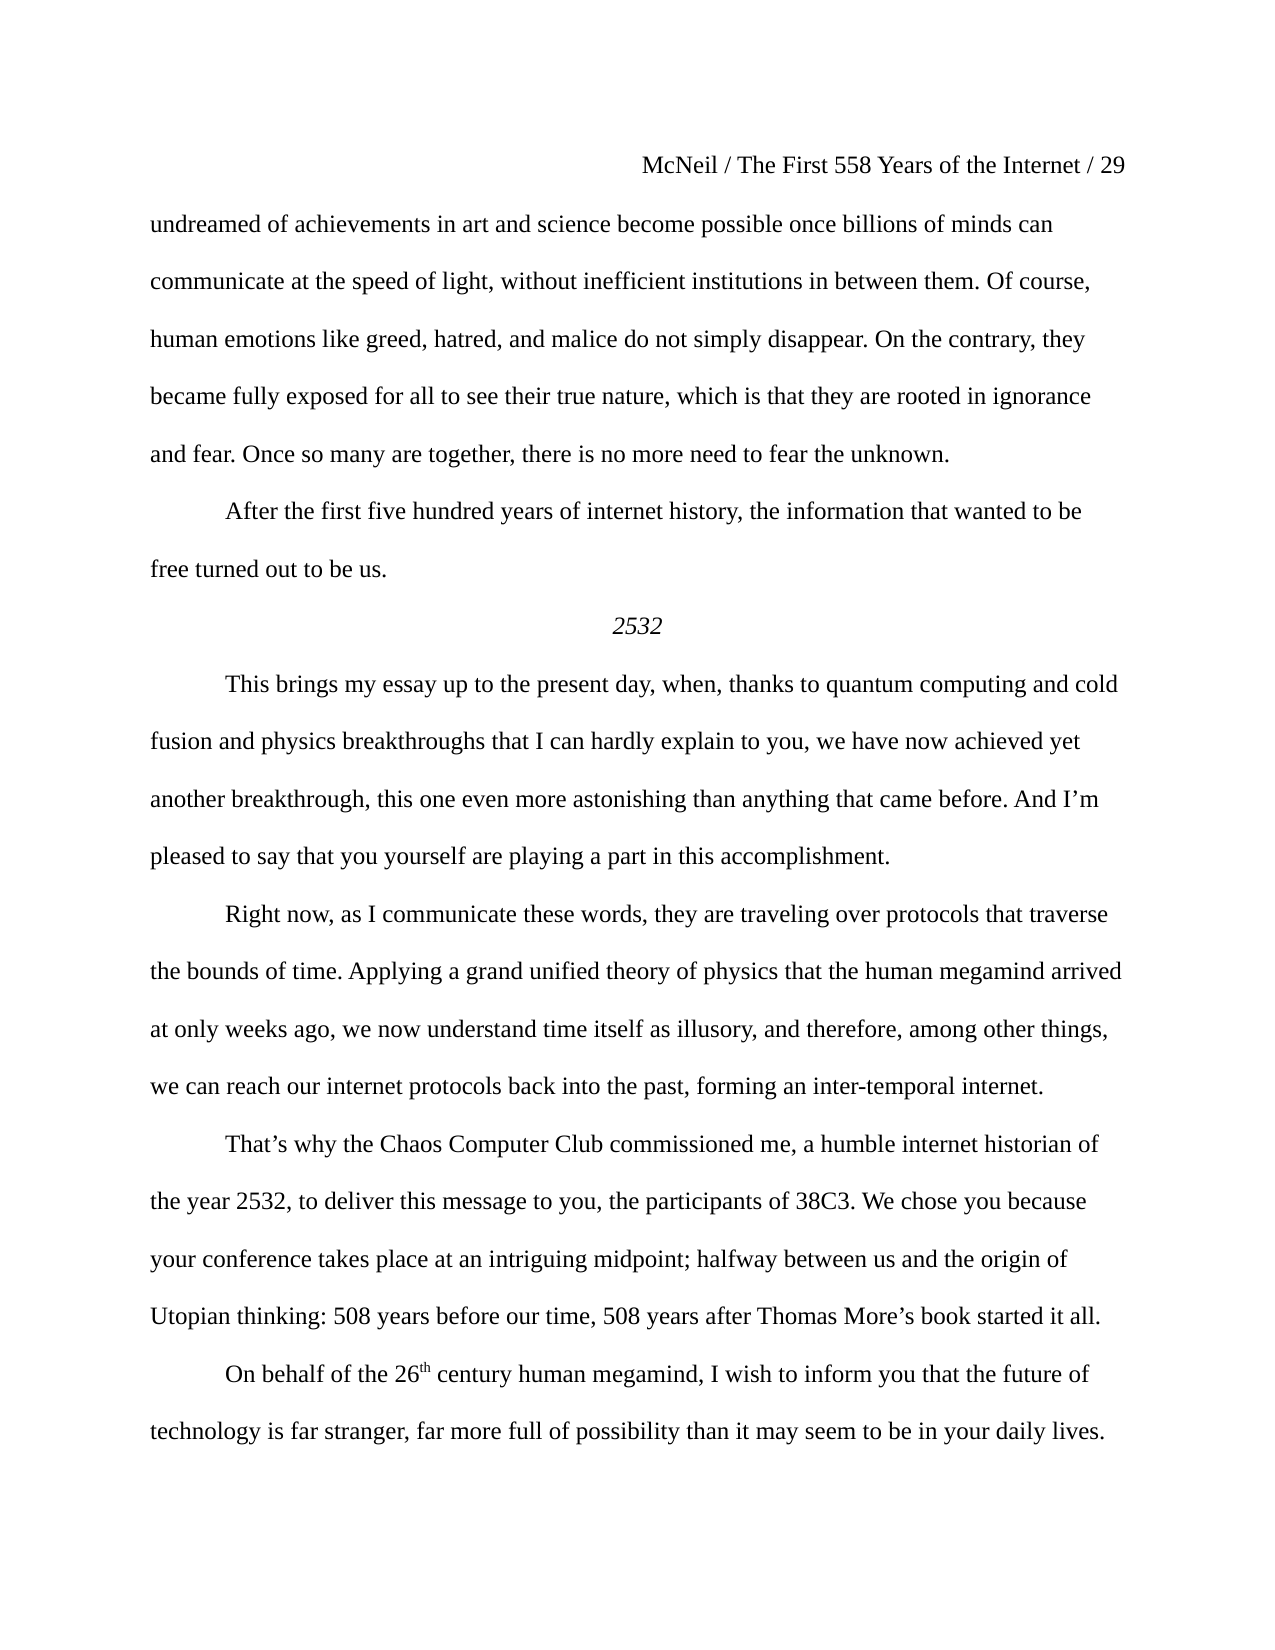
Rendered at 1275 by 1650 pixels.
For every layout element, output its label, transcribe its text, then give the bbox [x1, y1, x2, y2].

text undreamed of achievements in art and science become possible once billions of minds can communicate at the speed of light, without inefficient institutions in between them. Of course, human emotions like greed, hatred, and malice do not simply disappear. On the contrary, they became fully exposed for all to see their true nature, which is that they are rooted in ignorance and fear. Once so many are together, there is no more need to fear the unknown. [150, 209, 1125, 467]
text This brings my essay up to the present day, when, thanks to quantum computing and cold fusion and physics breakthroughs that I can hardly explain to you, we have now achieved yet another breakthrough, this one even more astonishing than anything that came before. And I’m pleased to say that you yourself are playing a part in this accomplishment. [150, 669, 1125, 870]
subtitle 2532 [150, 611, 1125, 640]
text Right now, as I communicate these words, they are traveling over protocols that traverse the bounds of time. Applying a grand unified theory of physics that the human megamind arrived at only weeks ago, we now understand time itself as illusory, and therefore, among other things, we can reach our internet protocols back into the past, forming an inter-temporal internet. [150, 899, 1125, 1100]
text That’s why the Chaos Computer Club commissioned me, a humble internet historian of the year 2532, to deliver this message to you, the participants of 38C3. We chose you because your conference takes place at an intriguing midpoint; halfway between us and the origin of Utopian thinking: 508 years before our time, 508 years after Thomas More’s book started it all. [150, 1129, 1125, 1330]
text After the first five hundred years of internet history, the information that wanted to be free turned out to be us. [150, 496, 1125, 582]
text On behalf of the 26th century human megamind, I wish to inform you that the future of technology is far stranger, far more full of possibility than it may seem to be in your daily lives. [150, 1359, 1125, 1445]
